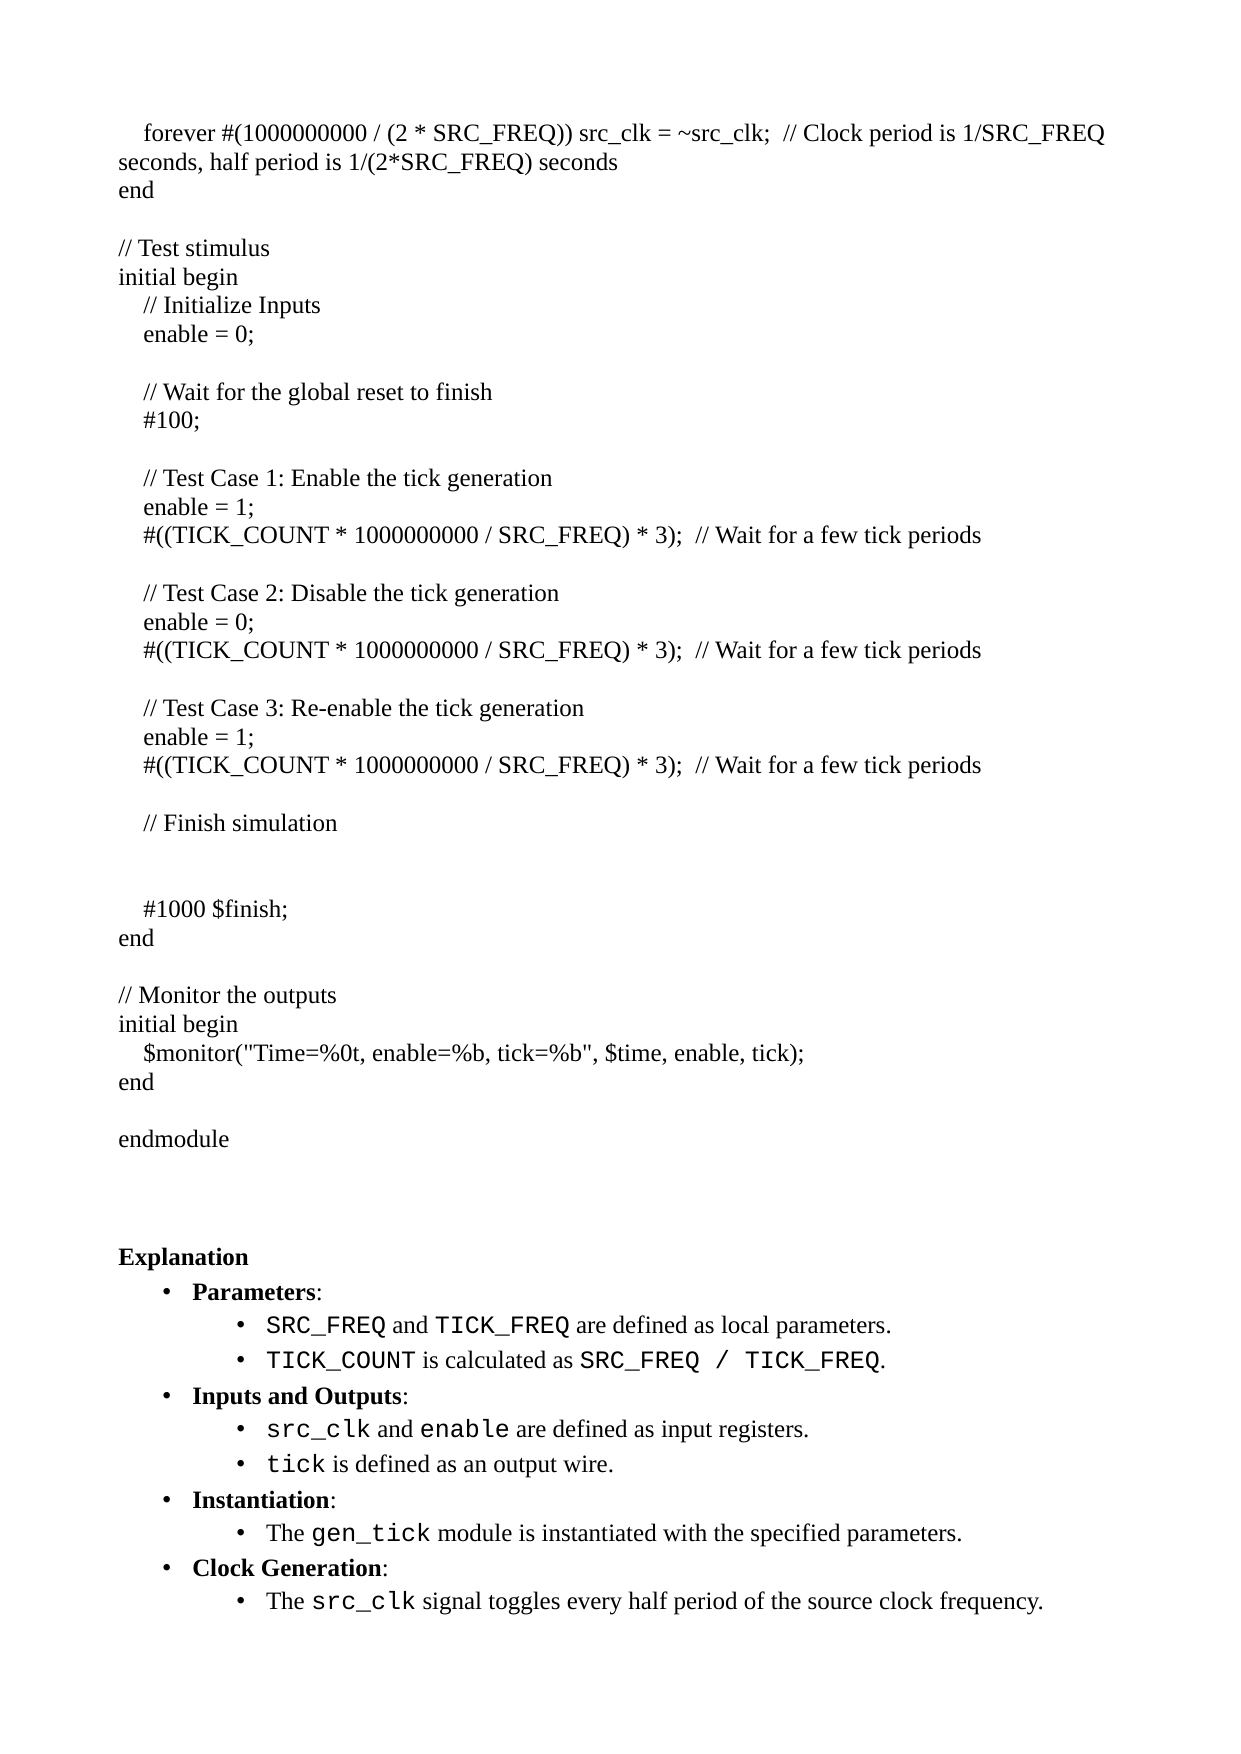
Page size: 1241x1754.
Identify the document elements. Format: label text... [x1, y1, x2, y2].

list tick is defined as an output wire. [236, 1449, 1122, 1480]
list Clock Generation: [162, 1553, 1122, 1582]
list Instantiation: [162, 1485, 1122, 1513]
list TICK_COUNT is calculated as SRC_FREQ / TICK_FREQ. [236, 1345, 1122, 1376]
list src_clk and enable are defined as input registers. [236, 1414, 1122, 1445]
subtitle Explanation [118, 1242, 1122, 1271]
list Parameters: [162, 1277, 1122, 1306]
list The gen_tick module is instantiated with the specified parameters. [236, 1518, 1122, 1548]
table_header forever #(1000000000 / (2 * SRC_FREQ)) src_clk = ~src_clk; // Clock period is 1/SRC_FREQ seconds, half period is 1/(2*SRC_FREQ) seconds end // Test stimulus initial begin // Initialize Inputs enable = 0; // Wait for the global reset to finish #100; // Test Case 1: Enable the tick generation enable = 1; #((TICK_COUNT * 1000000000 / SRC_FREQ) * 3); // Wait for a few tick periods // Test Case 2: Disable the tick generation enable = 0; #((TICK_COUNT * 1000000000 / SRC_FREQ) * 3); // Wait for a few tick periods // Test Case 3: Re-enable the tick generation enable = 1; #((TICK_COUNT * 1000000000 / SRC_FREQ) * 3); // Wait for a few tick periods // Finish simulation #1000 $finish; end // Monitor the outputs initial begin $monitor("Time=%0t, enable=%b, tick=%b", $time, enable, tick); end endmodule [118, 118, 1122, 1182]
list Inputs and Outputs: [162, 1381, 1122, 1409]
list SRC_FREQ and TICK_FREQ are defined as local parameters. [236, 1310, 1122, 1341]
list The src_clk signal toggles every half period of the source clock frequency. [236, 1586, 1122, 1617]
